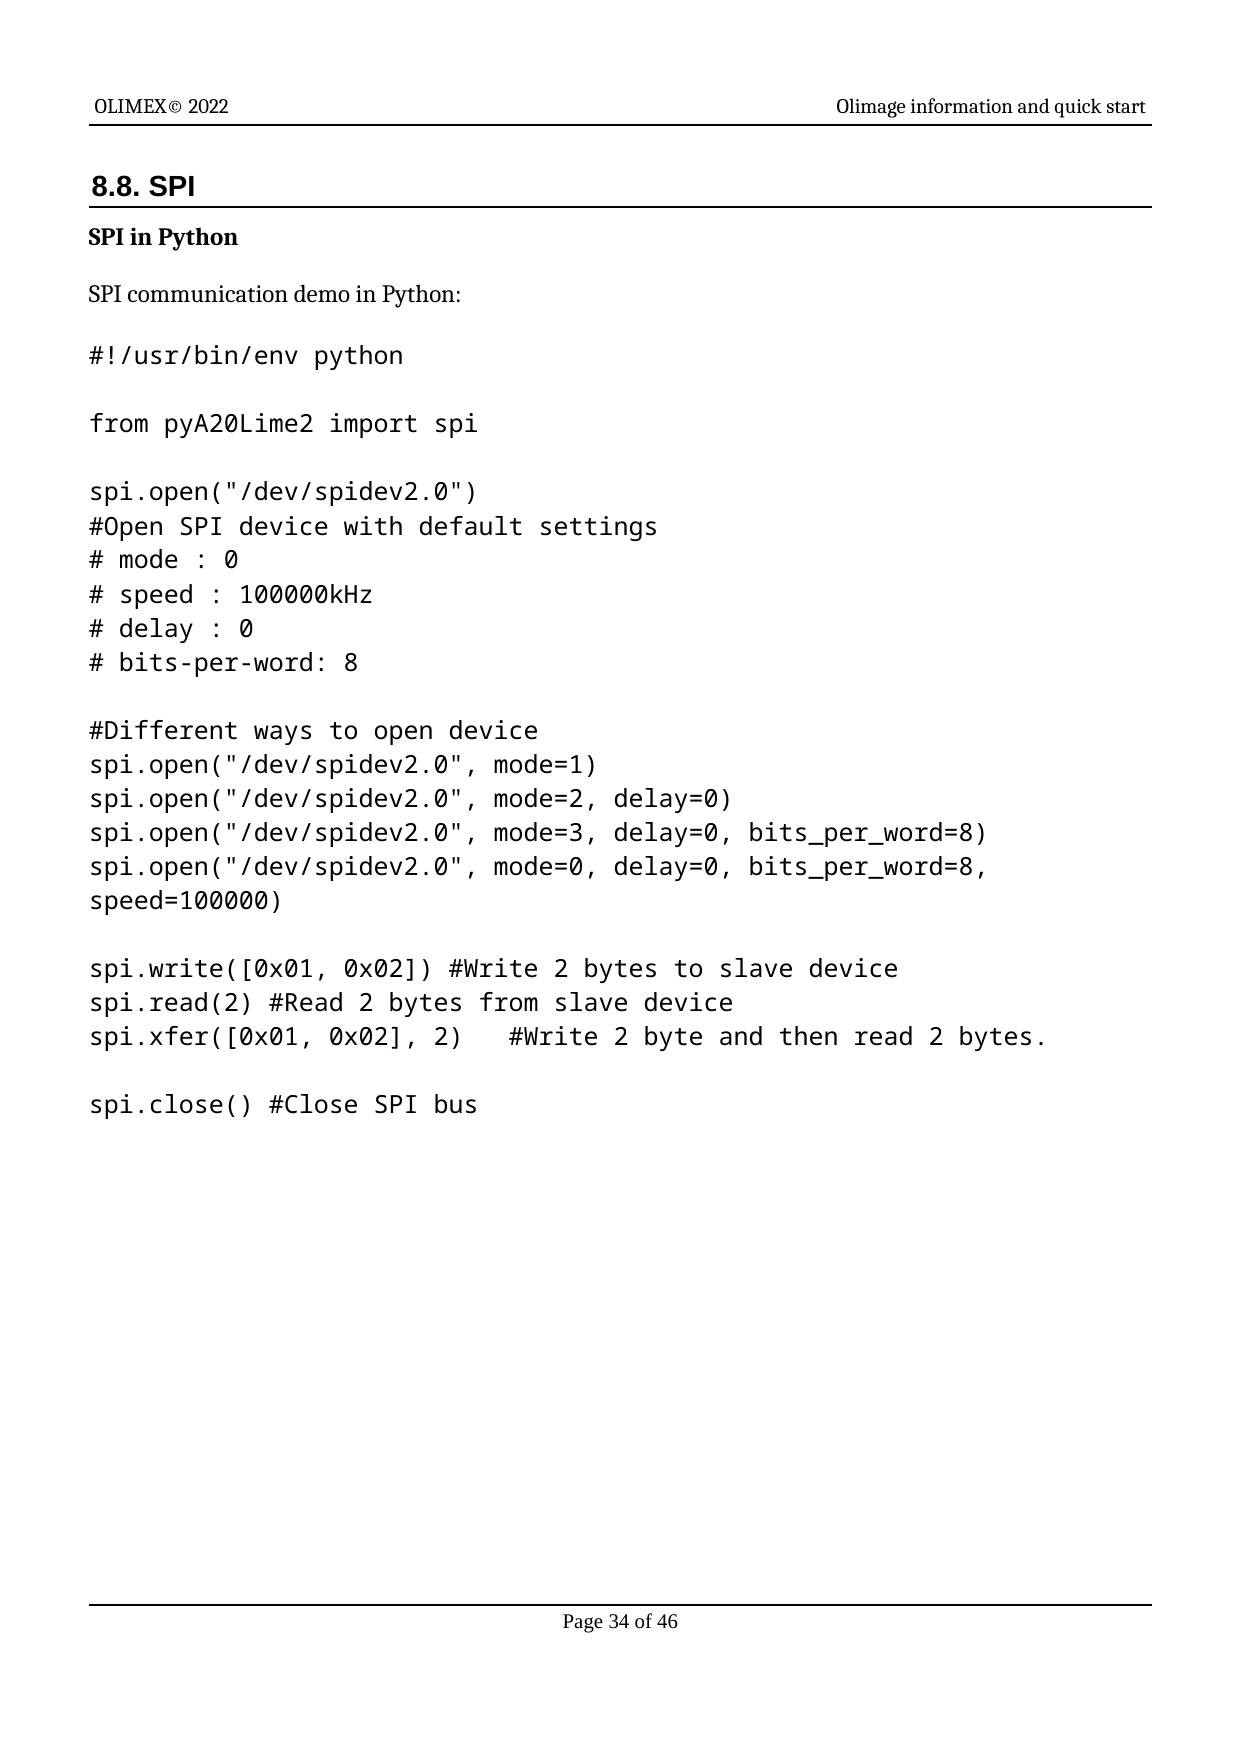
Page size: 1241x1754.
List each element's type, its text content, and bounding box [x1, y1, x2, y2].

text #Open SPI device with default settings [88, 508, 1152, 542]
text # bits-per-word: 8 [88, 644, 1152, 678]
text spi.open("/dev/spidev2.0") [88, 474, 1152, 508]
subtitle 8.8. SPI [88, 167, 1152, 208]
text # mode : 0 [88, 542, 1152, 576]
text spi.open("/dev/spidev2.0", mode=2, delay=0) [88, 781, 1152, 815]
text SPI communication demo in Python: [88, 280, 1152, 309]
text spi.open("/dev/spidev2.0", mode=3, delay=0, bits_per_word=8) [88, 815, 1152, 849]
text spi.read(2) #Read 2 bytes from slave device [88, 985, 1152, 1019]
text # speed : 100000kHz [88, 576, 1152, 610]
text spi.open("/dev/spidev2.0", mode=1) [88, 747, 1152, 781]
text spi.write([0x01, 0x02]) #Write 2 bytes to slave device [88, 951, 1152, 985]
text SPI in Python [88, 223, 1152, 252]
text #!/usr/bin/env python [88, 338, 1152, 372]
text # delay : 0 [88, 610, 1152, 644]
text spi.open("/dev/spidev2.0", mode=0, delay=0, bits_per_word=8, speed=100000) [88, 849, 1152, 917]
text from pyA20Lime2 import spi [88, 406, 1152, 440]
text spi.close() #Close SPI bus [88, 1087, 1152, 1121]
text #Different ways to open device [88, 712, 1152, 747]
text spi.xfer([0x01, 0x02], 2) #Write 2 byte and then read 2 bytes. [88, 1019, 1152, 1053]
